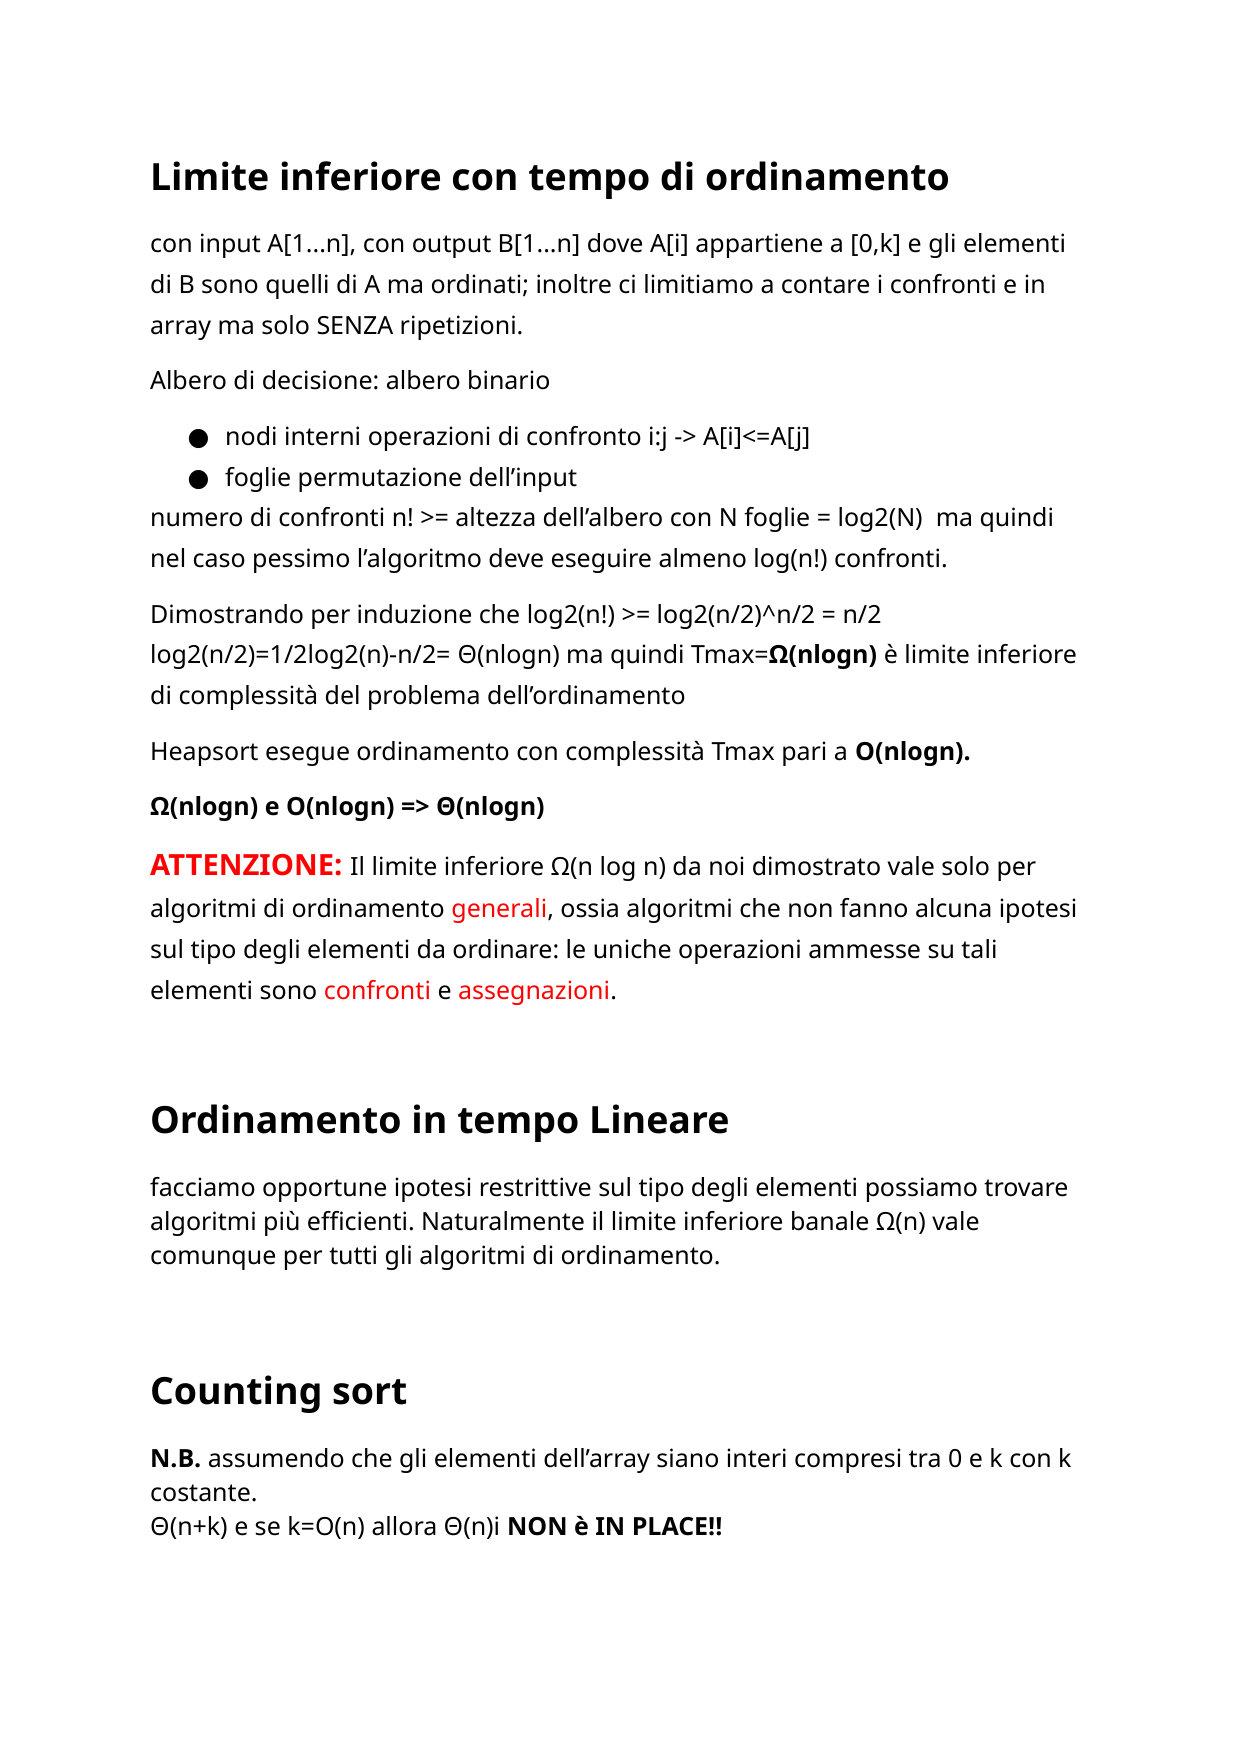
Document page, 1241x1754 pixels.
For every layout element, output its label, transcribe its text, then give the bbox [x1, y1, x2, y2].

subtitle Counting sort [150, 1365, 1090, 1416]
text con input A[1...n], con output B[1...n] dove A[i] appartiene a [0,k] e gli elementi di B sono quelli di A ma ordinati; inoltre ci limitiamo a contare i confronti e in array ma solo SENZA ripetizioni. [150, 226, 1090, 342]
text N.B. assumendo che gli elementi dell’array siano interi compresi tra 0 e k con k costante. [150, 1441, 1090, 1509]
text Heapsort esegue ordinamento con complessità Tmax pari a O(nlogn). [150, 733, 1090, 767]
text Albero di decisione: albero binario [150, 363, 1090, 397]
text numero di confronti n! >= altezza dell’albero con N foglie = log2(N) ma quindi nel caso pessimo l’algoritmo deve eseguire almeno log(n!) confronti. [150, 500, 1090, 575]
text Θ(n+k) e se k=O(n) allora Θ(n)i NON è IN PLACE!! [150, 1509, 1090, 1543]
subtitle Limite inferiore con tempo di ordinamento [150, 150, 1090, 201]
text Dimostrando per induzione che log2(n!) >= log2(n/2)^n/2 = n/2 log2(n/2)=1/2log2(n)-n/2= Θ(nlogn) ma quindi Tmax=Ω(nlogn) è limite inferiore di complessità del problema dell’ordinamento [150, 596, 1090, 712]
text Ω(nlogn) e O(nlogn) => Θ(nlogn) [150, 789, 1090, 823]
text facciamo opportune ipotesi restrittive sul tipo degli elementi possiamo trovare algoritmi più efficienti. Naturalmente il limite inferiore banale Ω(n) vale comunque per tutti gli algoritmi di ordinamento. [150, 1169, 1090, 1272]
text ATTENZIONE: Il limite inferiore Ω(n log n) da noi dimostrato vale solo per algoritmi di ordinamento generali, ossia algoritmi che non fanno alcuna ipotesi sul tipo degli elementi da ordinare: le uniche operazioni ammesse su tali elementi sono confronti e assegnazioni. [150, 844, 1090, 1006]
list nodi interni operazioni di confronto i:j -> A[i]<=A[j] [187, 418, 1090, 452]
subtitle Ordinamento in tempo Lineare [150, 1093, 1090, 1144]
list foglie permutazione dell’input [187, 459, 1090, 493]
